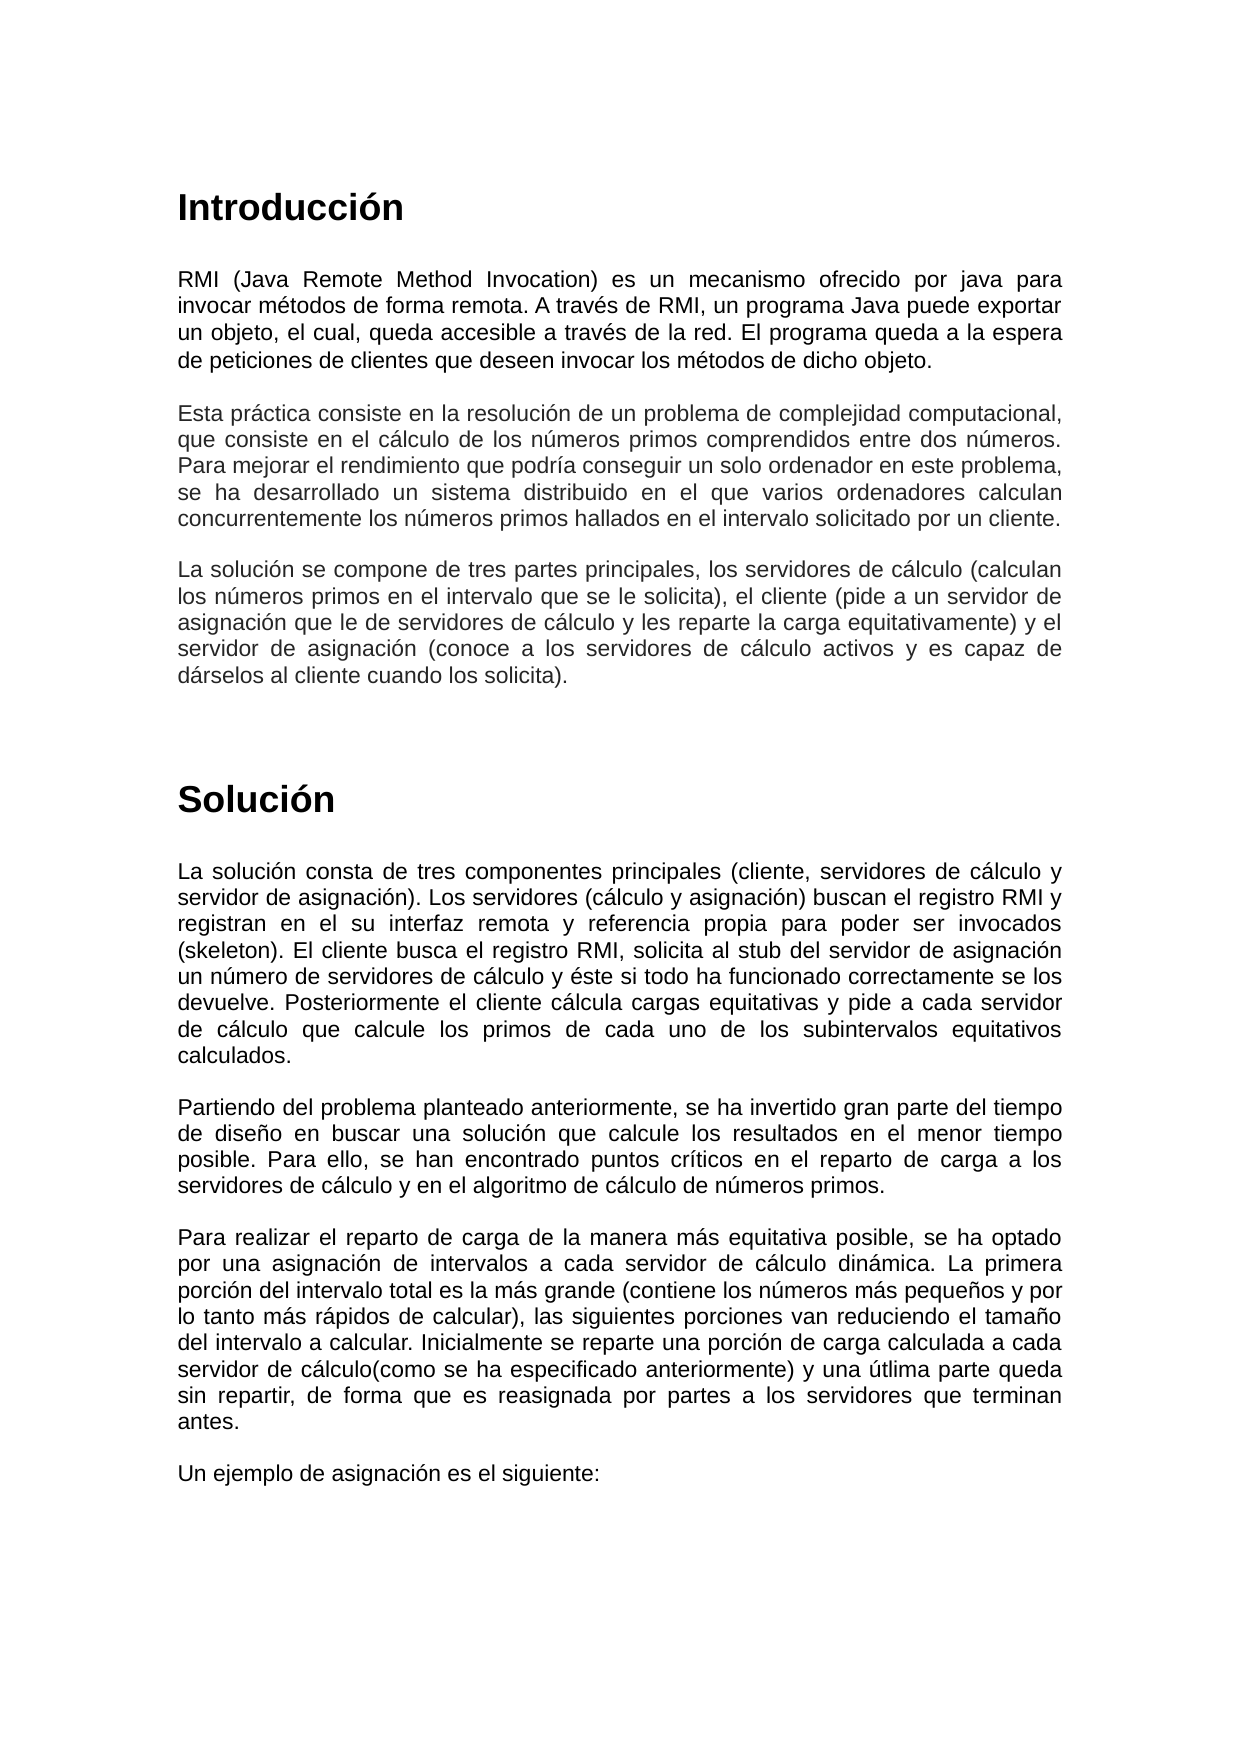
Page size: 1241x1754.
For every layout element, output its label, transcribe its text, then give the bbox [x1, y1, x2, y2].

text Partiendo del problema planteado anteriormente, se ha invertido gran parte del tiempo de diseño en buscar una solución que calcule los resultados en el menor tiempo posible. Para ello, se han encontrado puntos críticos en el reparto de carga a los servidores de cálculo y en el algoritmo de cálculo de números primos. [177, 1093, 1063, 1199]
subtitle Introducción [177, 185, 1063, 228]
text Un ejemplo de asignación es el siguiente: [177, 1460, 1063, 1486]
text La solución consta de tres componentes principales (cliente, servidores de cálculo y servidor de asignación). Los servidores (cálculo y asignación) buscan el registro RMI y registran en el su interfaz remota y referencia propia para poder ser invocados (skeleton). El cliente busca el registro RMI, solicita al stub del servidor de asignación un número de servidores de cálculo y éste si todo ha funcionado correctamente se los devuelve. Posteriormente el cliente cálcula cargas equitativas y pide a cada servidor de cálculo que calcule los primos de cada uno de los subintervalos equitativos calculados. [177, 858, 1063, 1068]
text Esta práctica consiste en la resolución de un problema de complejidad computacional, que consiste en el cálculo de los números primos comprendidos entre dos números. Para mejorar el rendimiento que podría conseguir un solo ordenador en este problema, se ha desarrollado un sistema distribuido en el que varios ordenadores calculan concurrentemente los números primos hallados en el intervalo solicitado por un cliente. [177, 399, 1063, 531]
text Para realizar el reparto de carga de la manera más equitativa posible, se ha optado por una asignación de intervalos a cada servidor de cálculo dinámica. La primera porción del intervalo total es la más grande (contiene los números más pequeños y por lo tanto más rápidos de calcular), las siguientes porciones van reduciendo el tamaño del intervalo a calcular. Inicialmente se reparte una porción de carga calculada a cada servidor de cálculo(como se ha especificado anteriormente) y una útlima parte queda sin repartir, de forma que es reasignada por partes a los servidores que terminan antes. [177, 1224, 1063, 1435]
text La solución se compone de tres partes principales, los servidores de cálculo (calculan los números primos en el intervalo que se le solicita), el cliente (pide a un servidor de asignación que le de servidores de cálculo y les reparte la carga equitativamente) y el servidor de asignación (conoce a los servidores de cálculo activos y es capaz de dárselos al cliente cuando los solicita). [177, 556, 1063, 688]
subtitle Solución [177, 777, 1063, 820]
text RMI (Java Remote Method Invocation) es un mecanismo ofrecido por java para invocar métodos de forma remota. A través de RMI, un programa Java puede exportar un objeto, el cual, queda accesible a través de la red. El programa queda a la espera de peticiones de clientes que deseen invocar los métodos de dicho objeto. [177, 266, 1063, 374]
